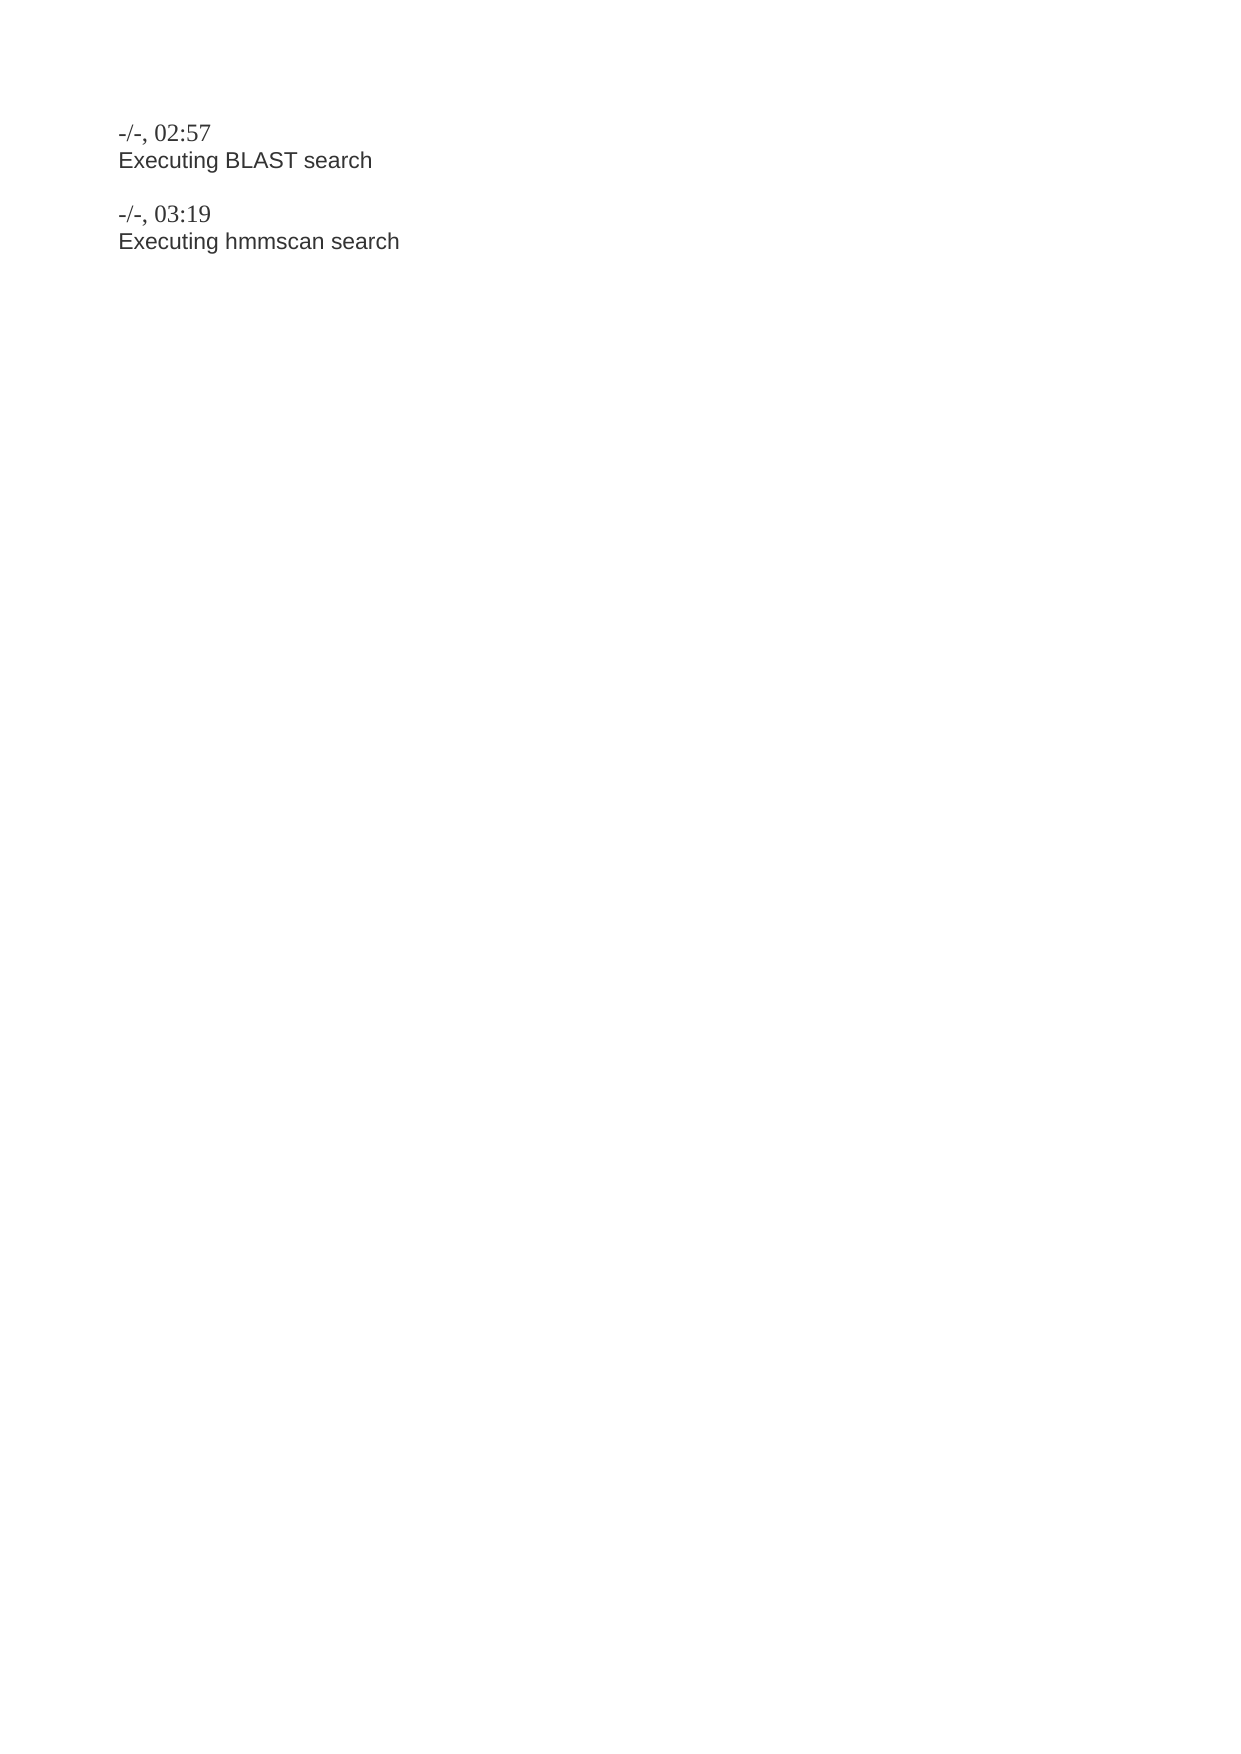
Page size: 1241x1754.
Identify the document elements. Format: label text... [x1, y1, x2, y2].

text -/-, 03:19 [118, 199, 1122, 228]
text Executing hmmscan search [118, 228, 1122, 255]
text Executing BLAST search [118, 147, 1122, 173]
text -/-, 02:57 [118, 118, 1122, 147]
